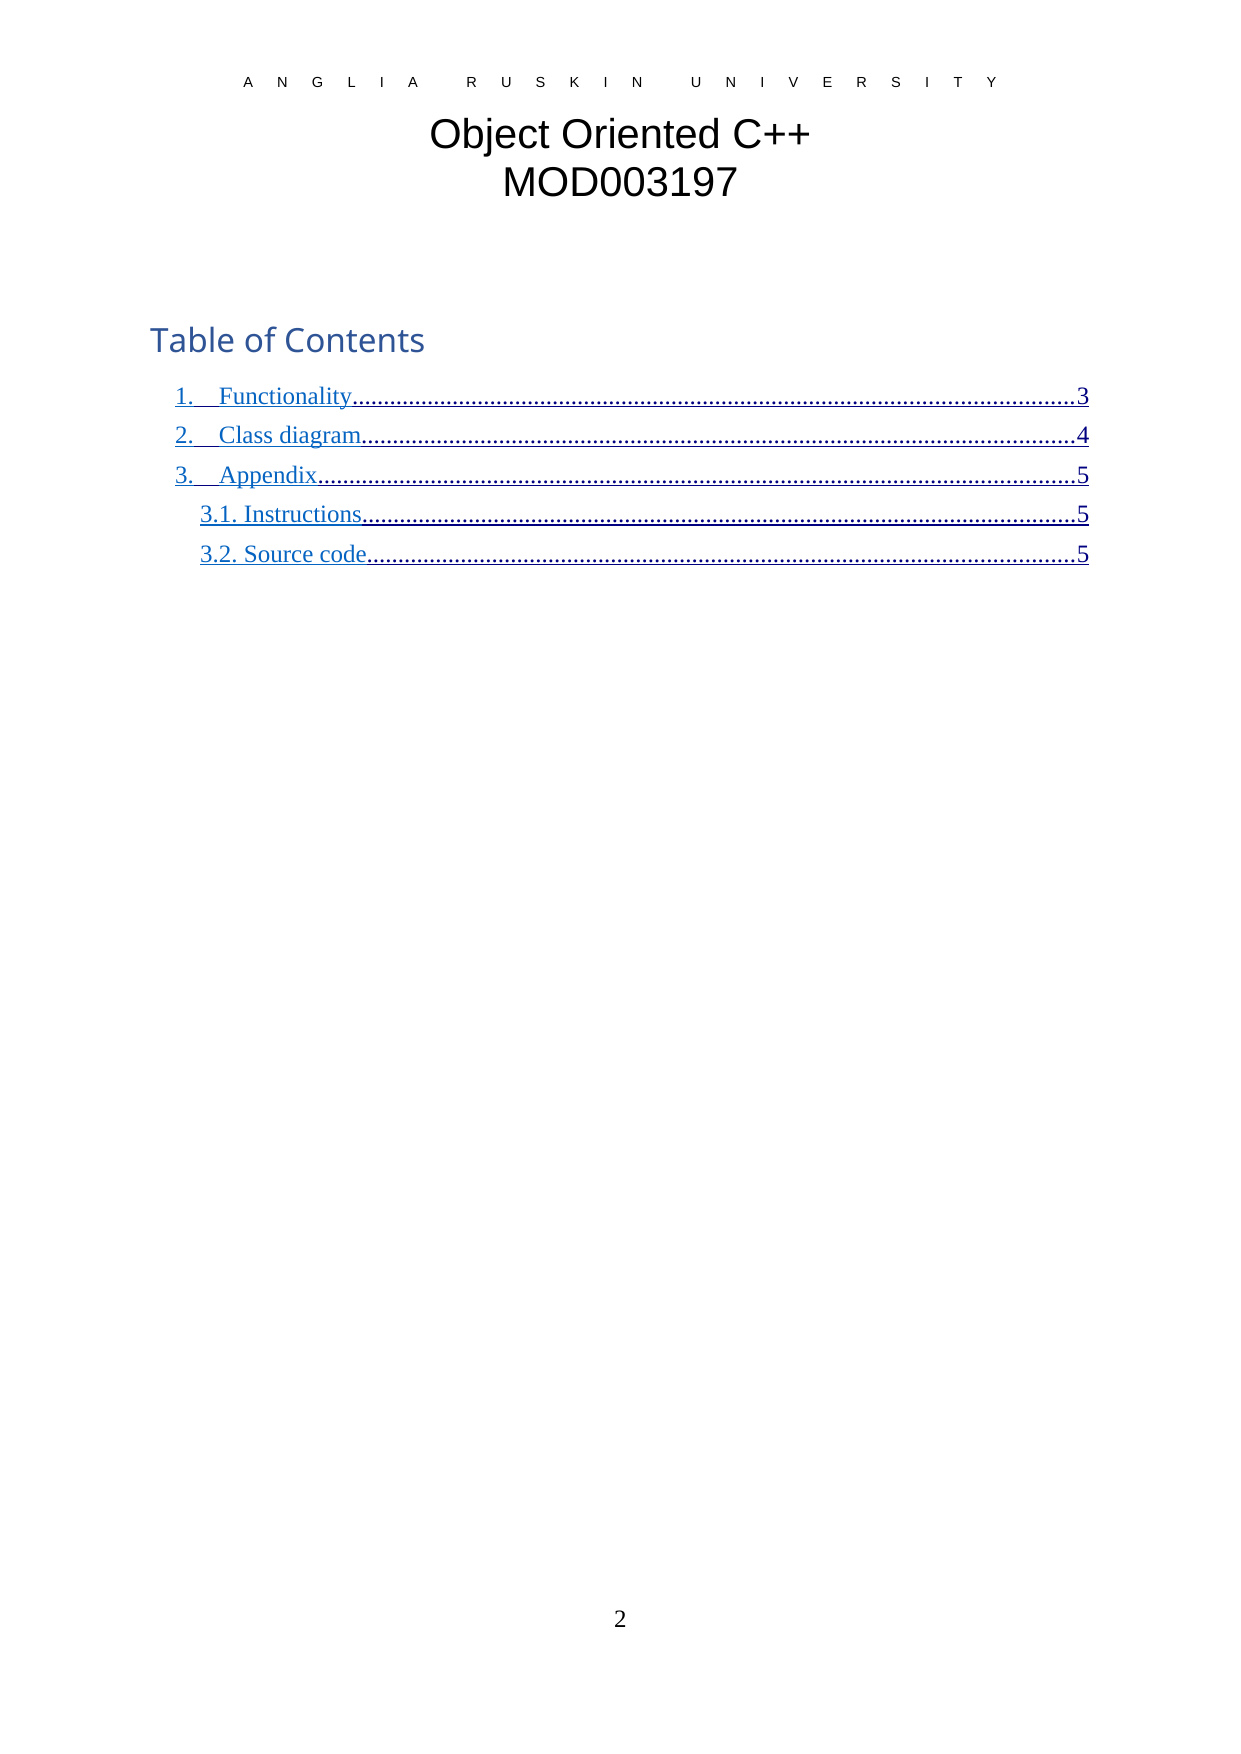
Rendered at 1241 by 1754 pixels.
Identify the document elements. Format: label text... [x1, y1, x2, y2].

subtitle Table of Contents [150, 317, 1090, 362]
text 2. Class diagram 4 [175, 421, 1090, 449]
text 3.1. Instructions 5 [200, 499, 1090, 528]
text 3. Appendix 5 [175, 460, 1090, 489]
text 3.2. Source code 5 [200, 539, 1090, 567]
text 1. Functionality 3 [175, 381, 1090, 410]
